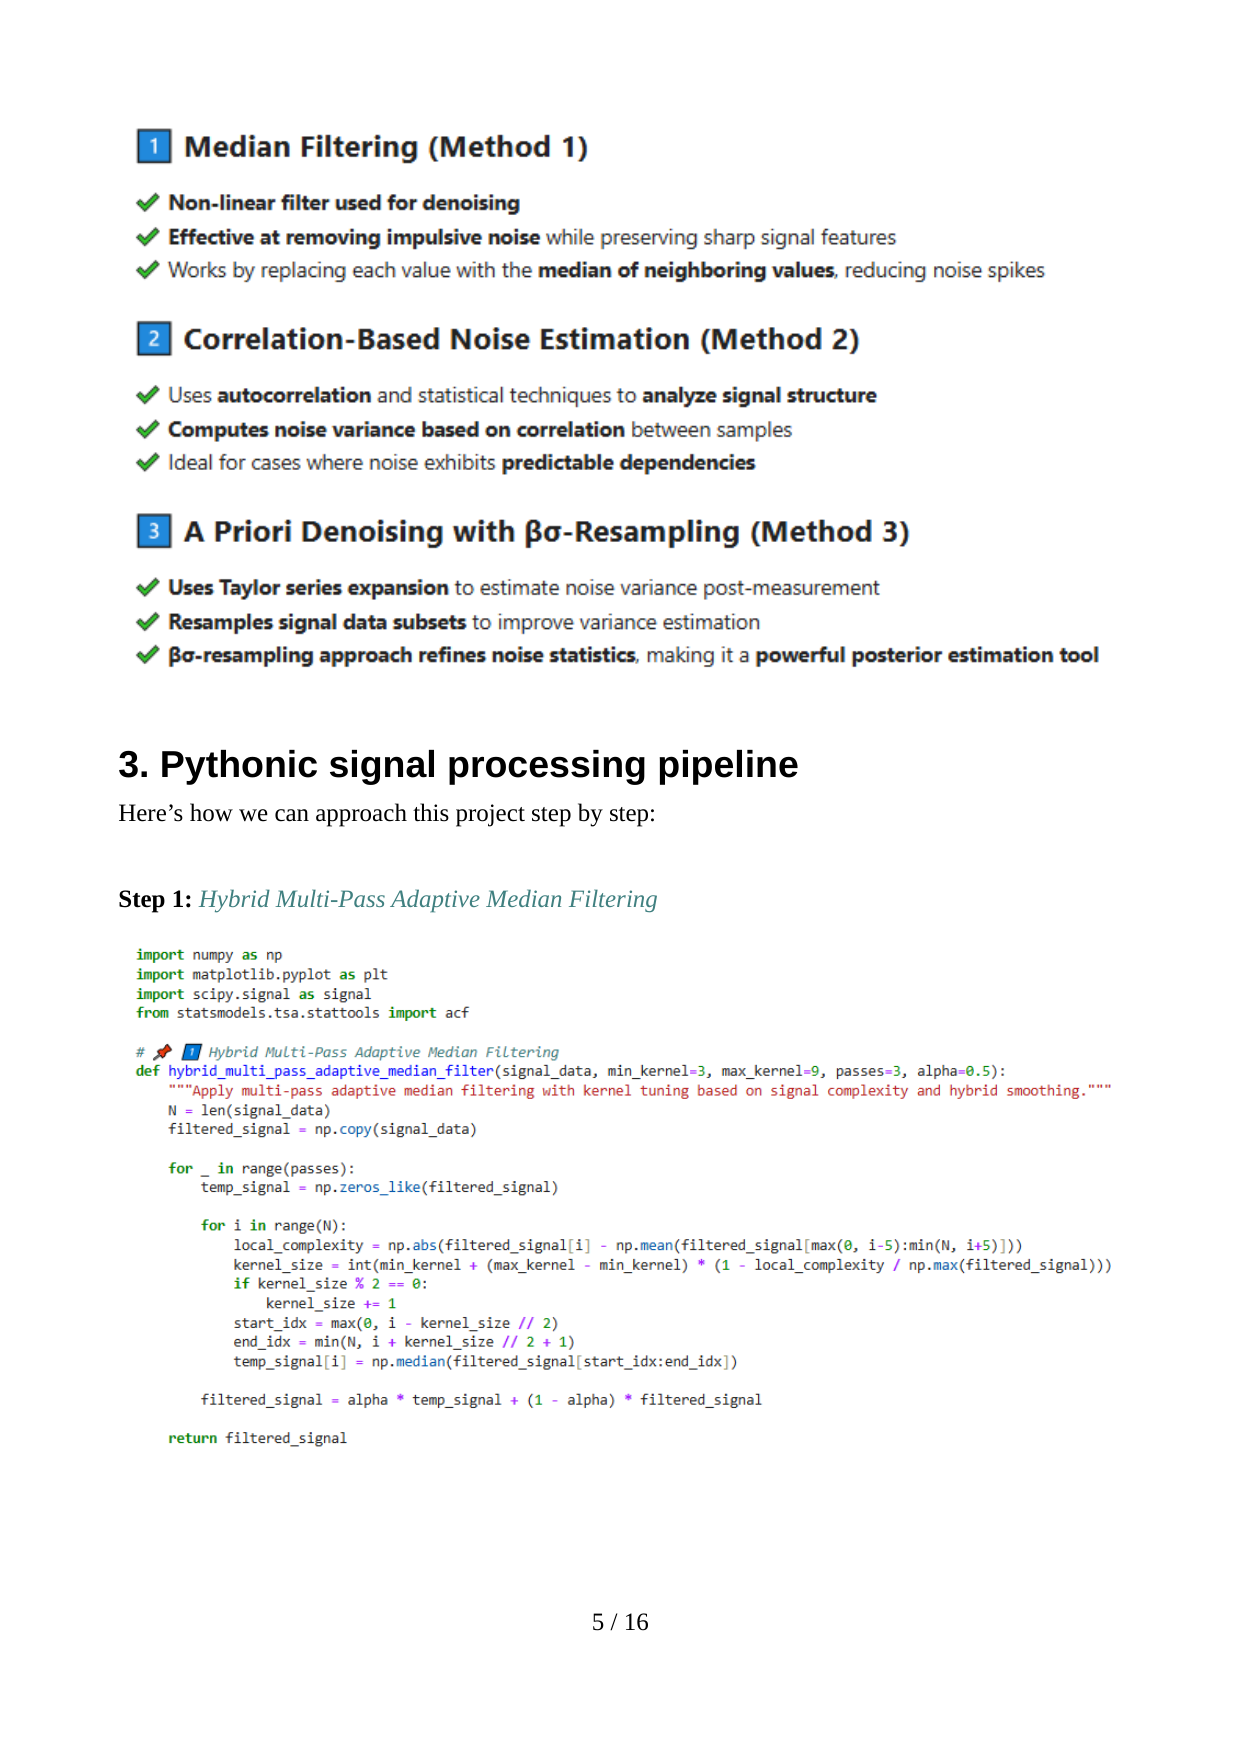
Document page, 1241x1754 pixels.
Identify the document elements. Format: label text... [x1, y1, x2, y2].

text Here’s how we can approach this project step by step: [118, 798, 1122, 827]
text Step 1: Hybrid Multi-Pass Adaptive Median Filtering [118, 884, 1122, 913]
subtitle 3. Pythonic signal processing pipeline [118, 742, 1122, 785]
picture [127, 118, 1113, 689]
picture [118, 941, 1123, 1453]
